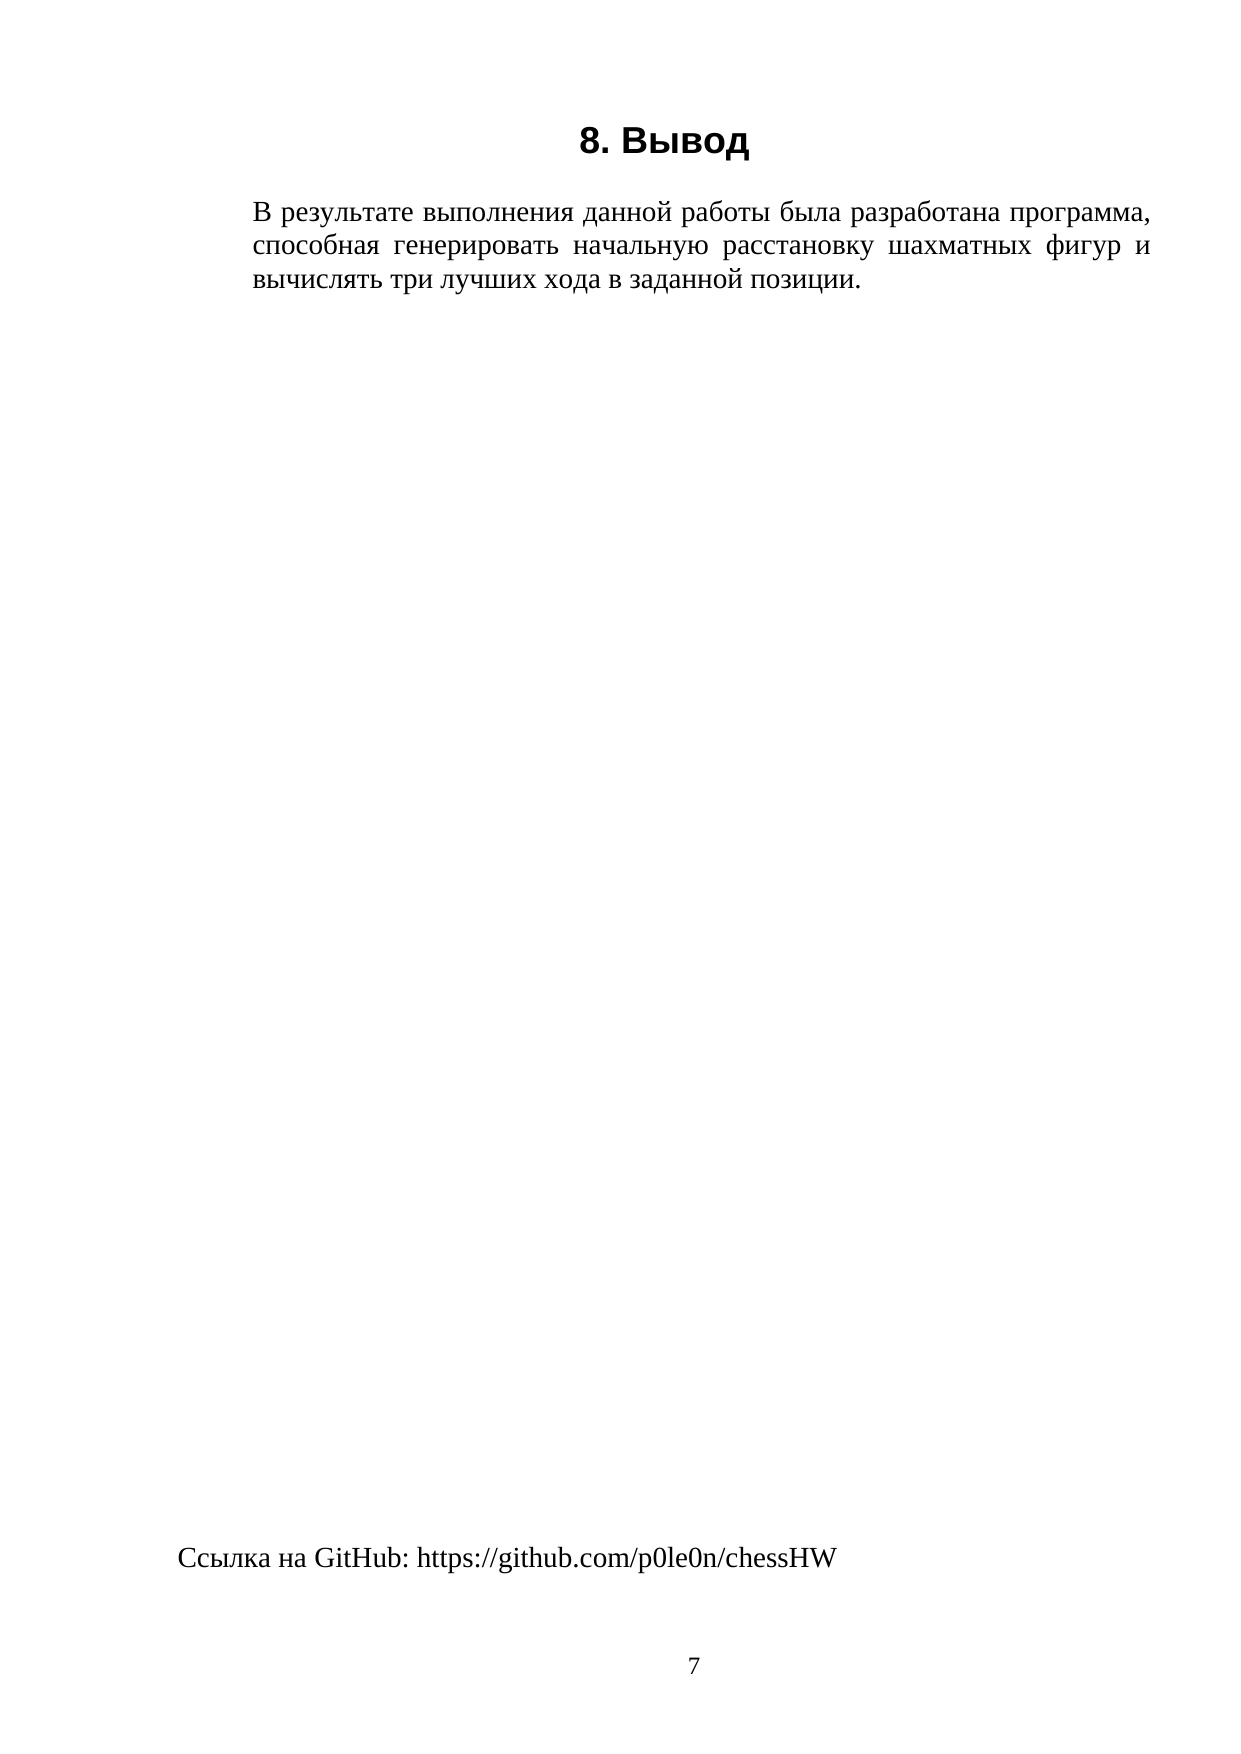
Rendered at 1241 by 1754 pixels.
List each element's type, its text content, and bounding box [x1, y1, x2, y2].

text В результате выполнения данной работы была разработана программа, способная генерировать начальную расстановку шахматных фигур и вычислять три лучших хода в заданной позиции. [252, 194, 1152, 294]
text 8. Вывод [177, 118, 1152, 161]
text Ссылка на GitHub: https://github.com/p0le0n/chessHW [177, 1540, 1152, 1573]
